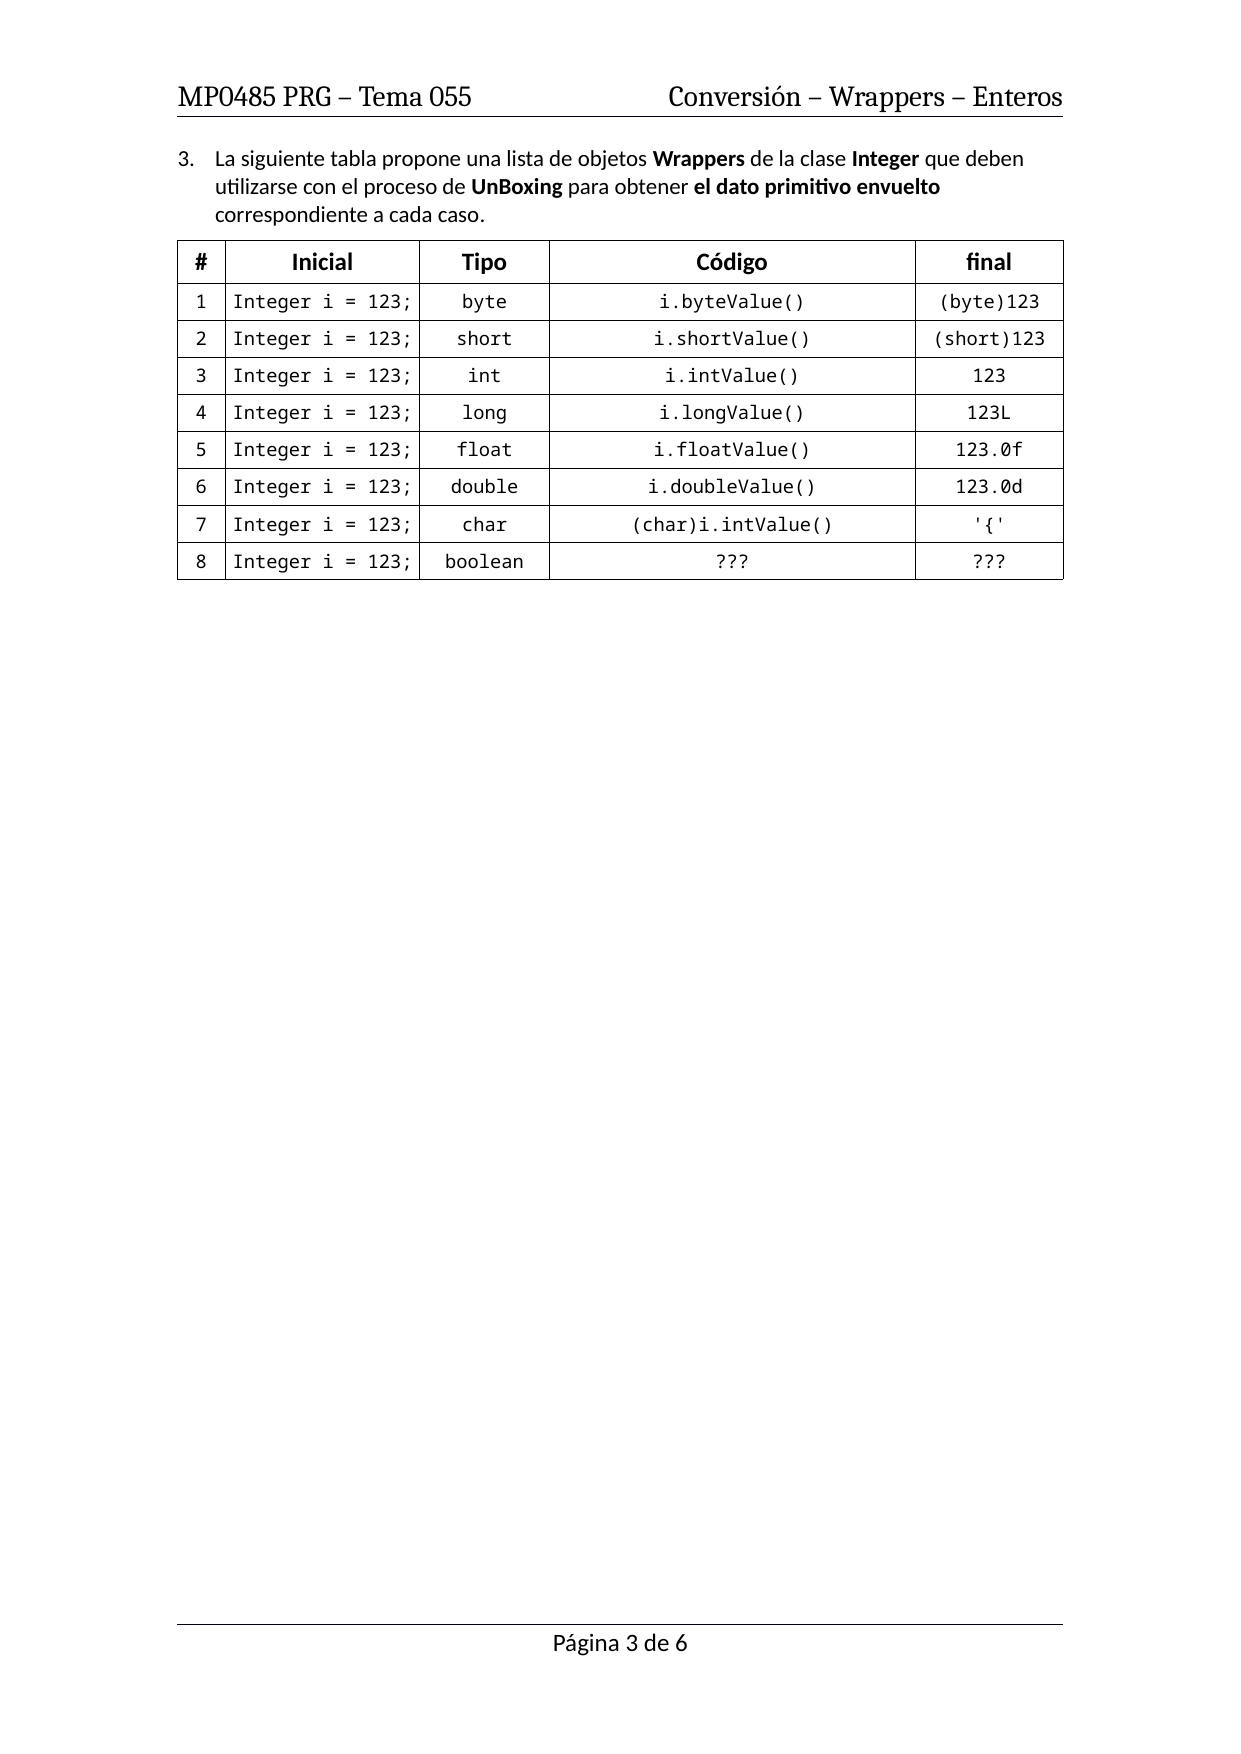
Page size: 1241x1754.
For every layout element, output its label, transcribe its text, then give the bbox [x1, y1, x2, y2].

table_cell i.doubleValue() [550, 469, 915, 505]
table_cell float [420, 432, 549, 468]
table_cell 7 [178, 506, 225, 542]
table_cell 2 [178, 321, 225, 357]
table_cell 1 [178, 284, 225, 319]
table_cell 4 [178, 395, 225, 431]
table_cell double [420, 469, 549, 505]
table_cell Integer i = 123; [226, 506, 419, 542]
table_cell 123.0d [916, 469, 1063, 505]
table_header Tipo [420, 241, 549, 282]
table_header Código [550, 241, 915, 282]
table_cell i.longValue() [550, 395, 915, 431]
table_cell i.shortValue() [550, 321, 915, 357]
table_cell Integer i = 123; [226, 321, 419, 357]
table_cell (byte)123 [916, 284, 1063, 319]
table_cell 123 [916, 358, 1063, 394]
table_cell (char)i.intValue() [550, 506, 915, 542]
table_cell 123.0f [916, 432, 1063, 468]
table_cell boolean [420, 543, 549, 579]
table_cell Integer i = 123; [226, 284, 419, 319]
table_cell 3 [178, 358, 225, 394]
table_cell i.intValue() [550, 358, 915, 394]
table_cell Integer i = 123; [226, 358, 419, 394]
table_cell Integer i = 123; [226, 469, 419, 505]
table_cell short [420, 321, 549, 357]
table_cell int [420, 358, 549, 394]
table_cell ??? [550, 543, 915, 579]
table_header Inicial [226, 241, 419, 282]
table_cell 5 [178, 432, 225, 468]
table_cell Integer i = 123; [226, 432, 419, 468]
table_cell 123L [916, 395, 1063, 431]
table_cell byte [420, 284, 549, 319]
table_cell 6 [178, 469, 225, 505]
table_cell (short)123 [916, 321, 1063, 357]
table_cell long [420, 395, 549, 431]
table_cell i.byteValue() [550, 284, 915, 319]
table_header final [916, 241, 1063, 282]
table_cell char [420, 506, 549, 542]
table_cell ??? [916, 543, 1063, 579]
table_cell i.floatValue() [550, 432, 915, 468]
table_cell 8 [178, 543, 225, 579]
table_cell '{' [916, 506, 1063, 542]
table_cell Integer i = 123; [226, 543, 419, 579]
table_header # [178, 241, 225, 282]
list La siguiente tabla propone una lista de objetos Wrappers de la clase Integer que deben utilizarse con el proceso de UnBoxing para obtener el dato primitivo envuelto correspondiente a cada caso. [177, 144, 1063, 228]
table_cell Integer i = 123; [226, 395, 419, 431]
